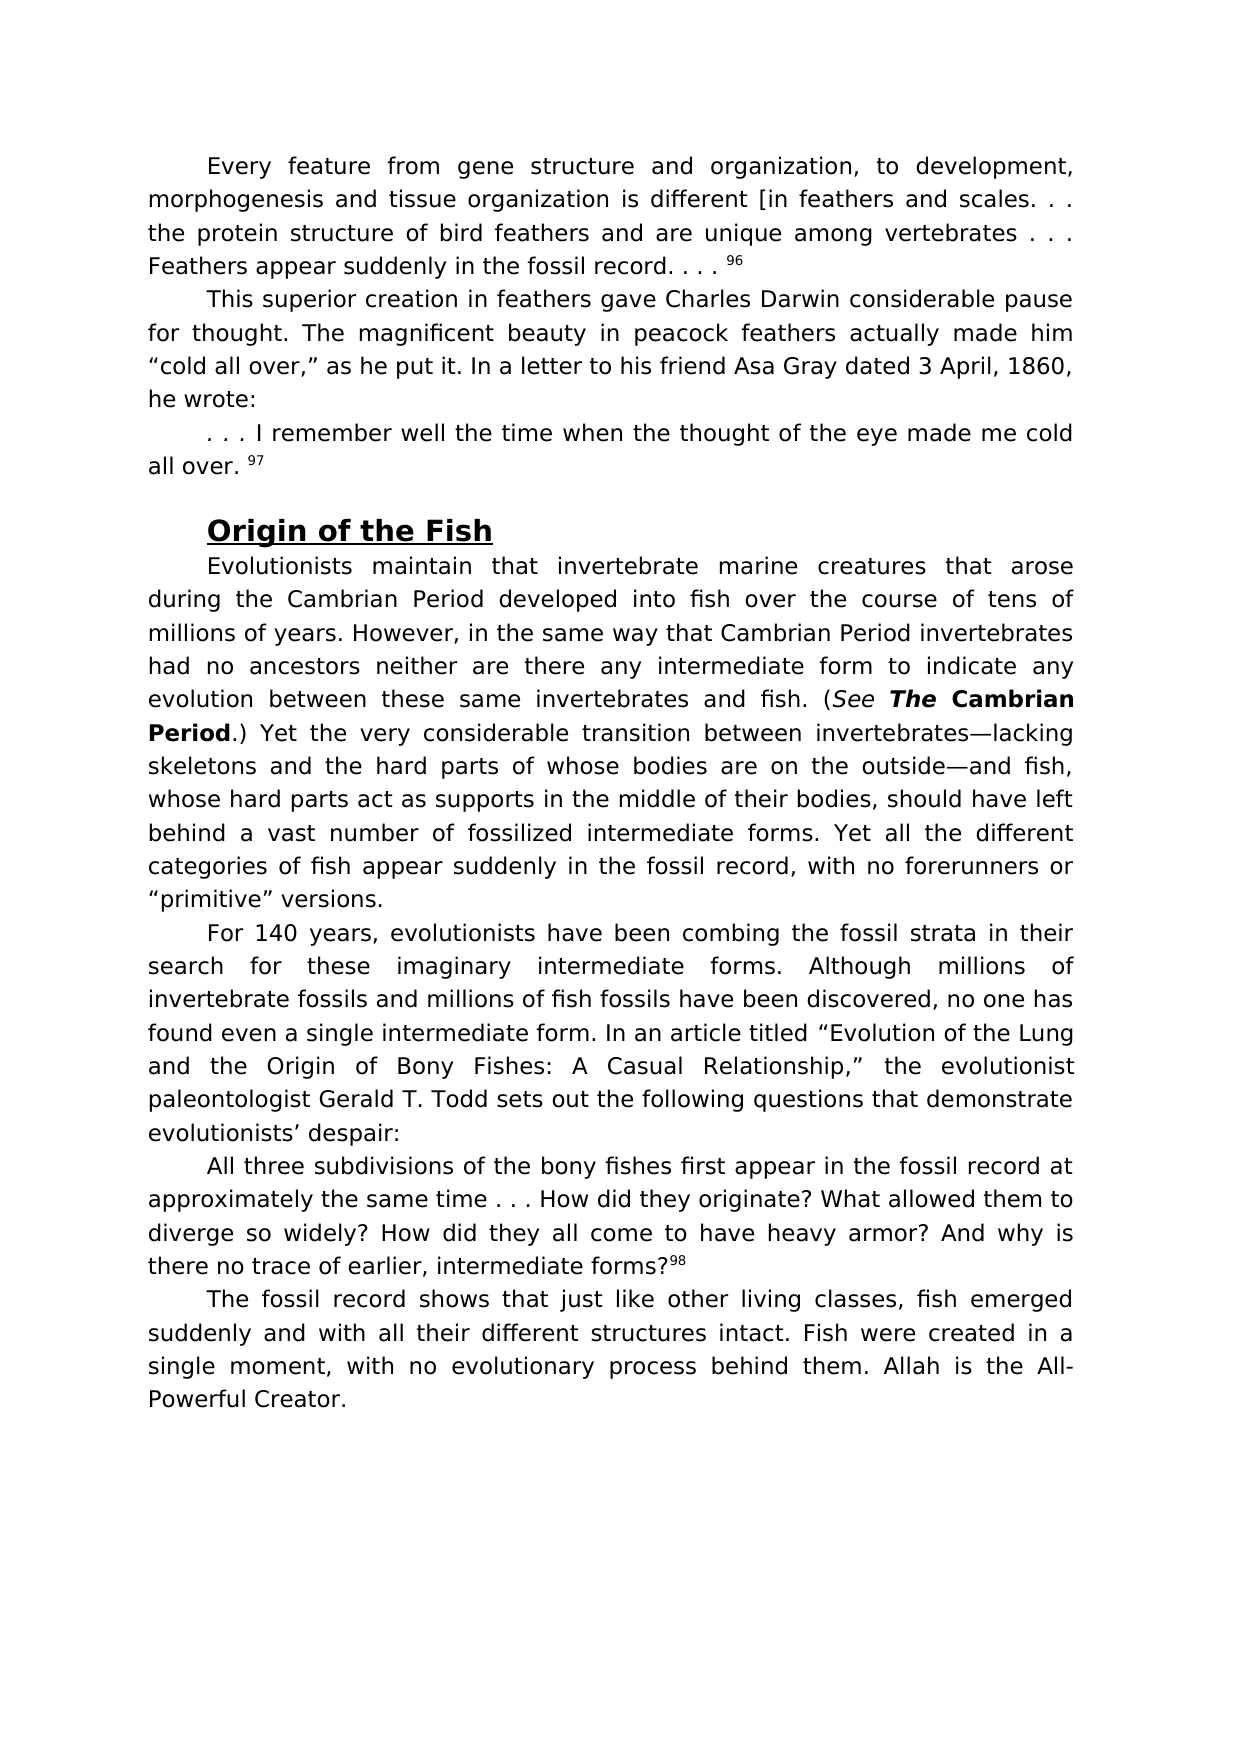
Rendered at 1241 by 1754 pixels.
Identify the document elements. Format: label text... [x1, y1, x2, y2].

text Every feature from gene structure and organization, to development, morphogenesis and tissue organization is different [in feathers and scales. . . the protein structure of bird feathers and are unique among vertebrates . . . Feathers appear suddenly in the fossil record. . . . [148, 148, 1075, 281]
text Origin of the Fish [148, 514, 1075, 548]
text The fossil record shows that just like other living classes, fish emerged suddenly and with all their different structures intact. Fish were created in a single moment, with no evolutionary process behind them. Allah is the All-Powerful Creator. [148, 1281, 1075, 1414]
text Evolutionists maintain that invertebrate marine creatures that arose during the Cambrian Period developed into fish over the course of tens of millions of years. However, in the same way that Cambrian Period invertebrates had no ancestors neither are there any intermediate form to indicate any evolution between these same invertebrates and fish. (See The Cambrian Period.) Yet the very considerable transition between invertebrates—lacking skeletons and the hard parts of whose bodies are on the outside—and fish, whose hard parts act as supports in the middle of their bodies, should have left behind a vast number of fossilized intermediate forms. Yet all the different categories of fish appear suddenly in the fossil record, with no forerunners or “primitive” versions. [148, 548, 1075, 914]
text . . . I remember well the time when the thought of the eye made me cold all over. [148, 414, 1075, 481]
text All three subdivisions of the bony fishes first appear in the fossil record at approximately the same time . . . How did they originate? What allowed them to diverge so widely? How did they all come to have heavy armor? And why is there no trace of earlier, intermediate forms? [148, 1148, 1075, 1281]
text This superior creation in feathers gave Charles Darwin considerable pause for thought. The magnificent beauty in peacock feathers actually made him “cold all over,” as he put it. In a letter to his friend Asa Gray dated 3 April, 1860, he wrote: [148, 281, 1075, 414]
text For 140 years, evolutionists have been combing the fossil strata in their search for these imaginary intermediate forms. Although millions of invertebrate fossils and millions of fish fossils have been discovered, no one has found even a single intermediate form. In an article titled “Evolution of the Lung and the Origin of Bony Fishes: A Casual Relationship,” the evolutionist paleontologist Gerald T. Todd sets out the following questions that demonstrate evolutionists’ despair: [148, 914, 1075, 1148]
